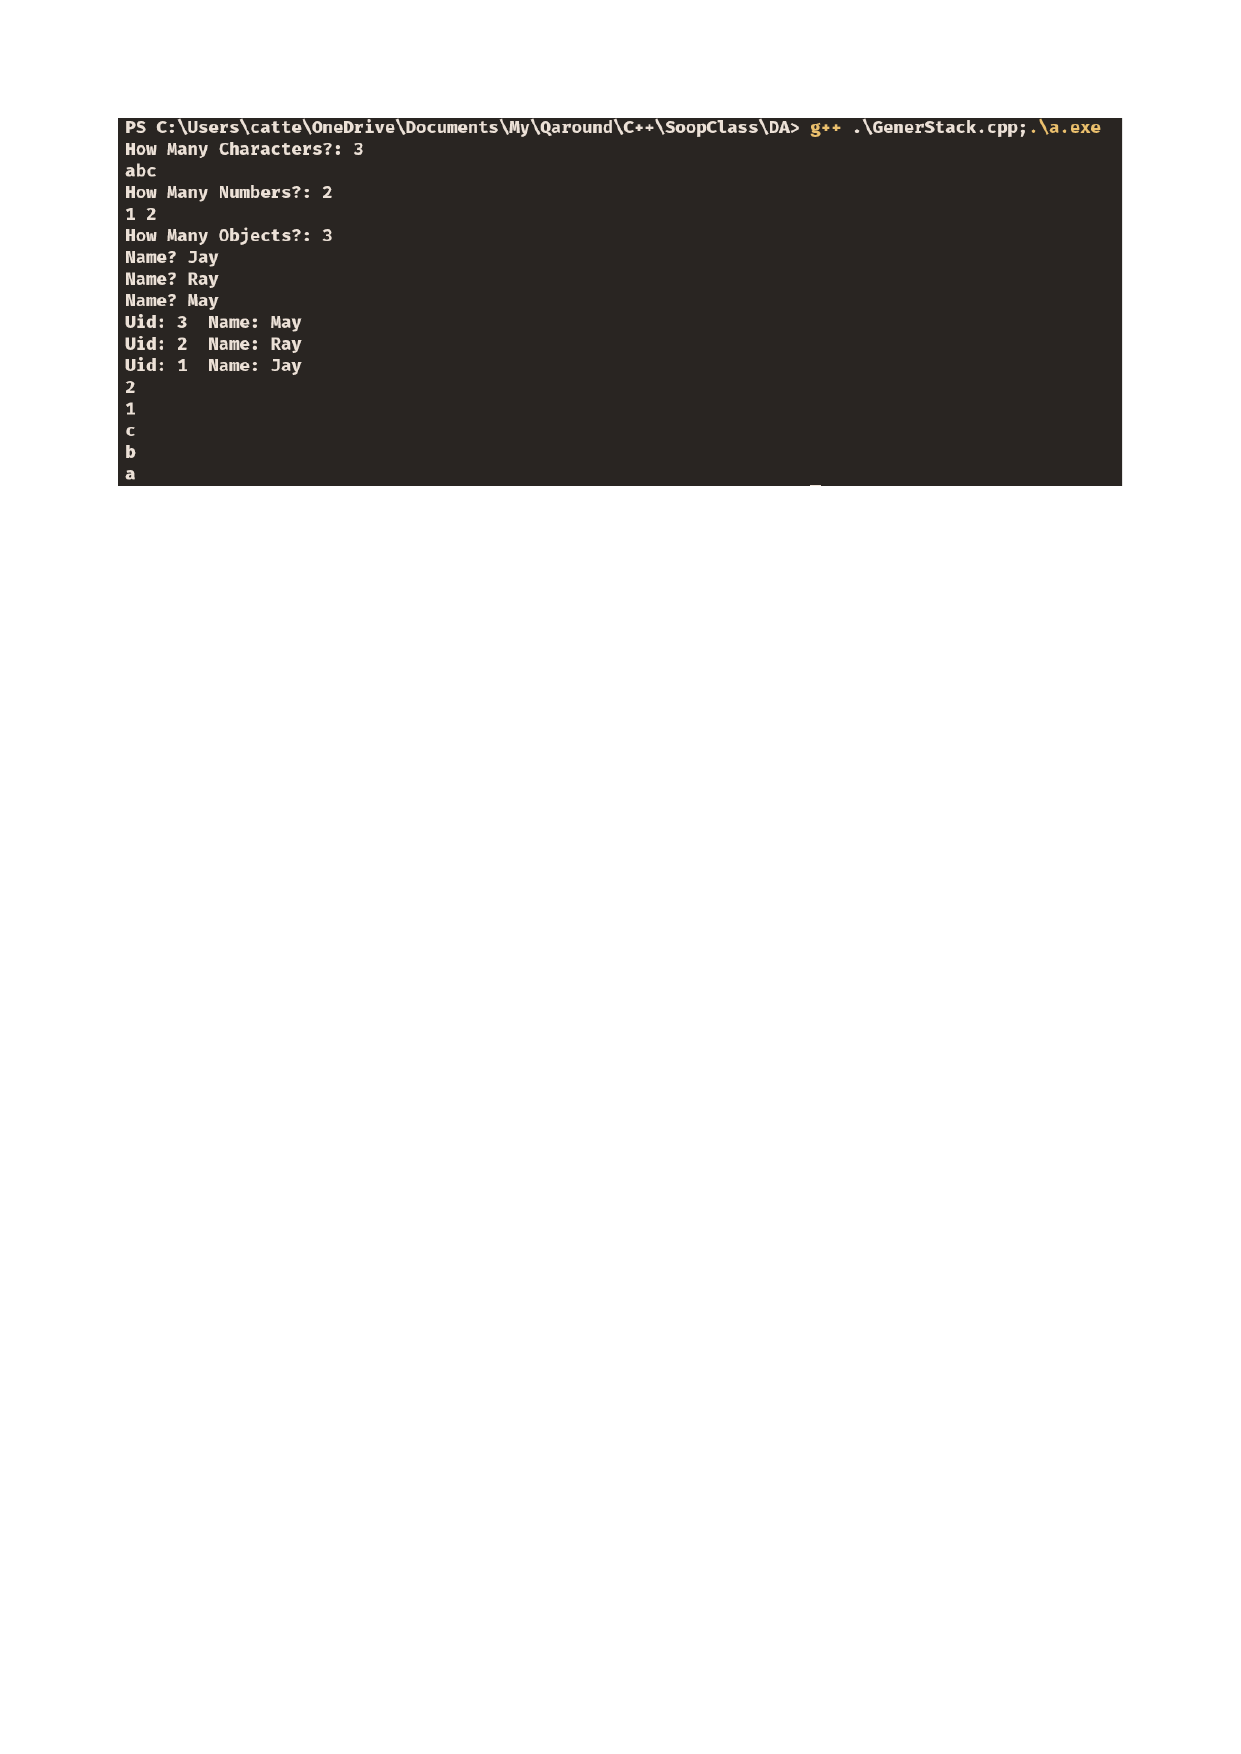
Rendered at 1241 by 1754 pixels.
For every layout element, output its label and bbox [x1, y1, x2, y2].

picture [118, 118, 1123, 486]
